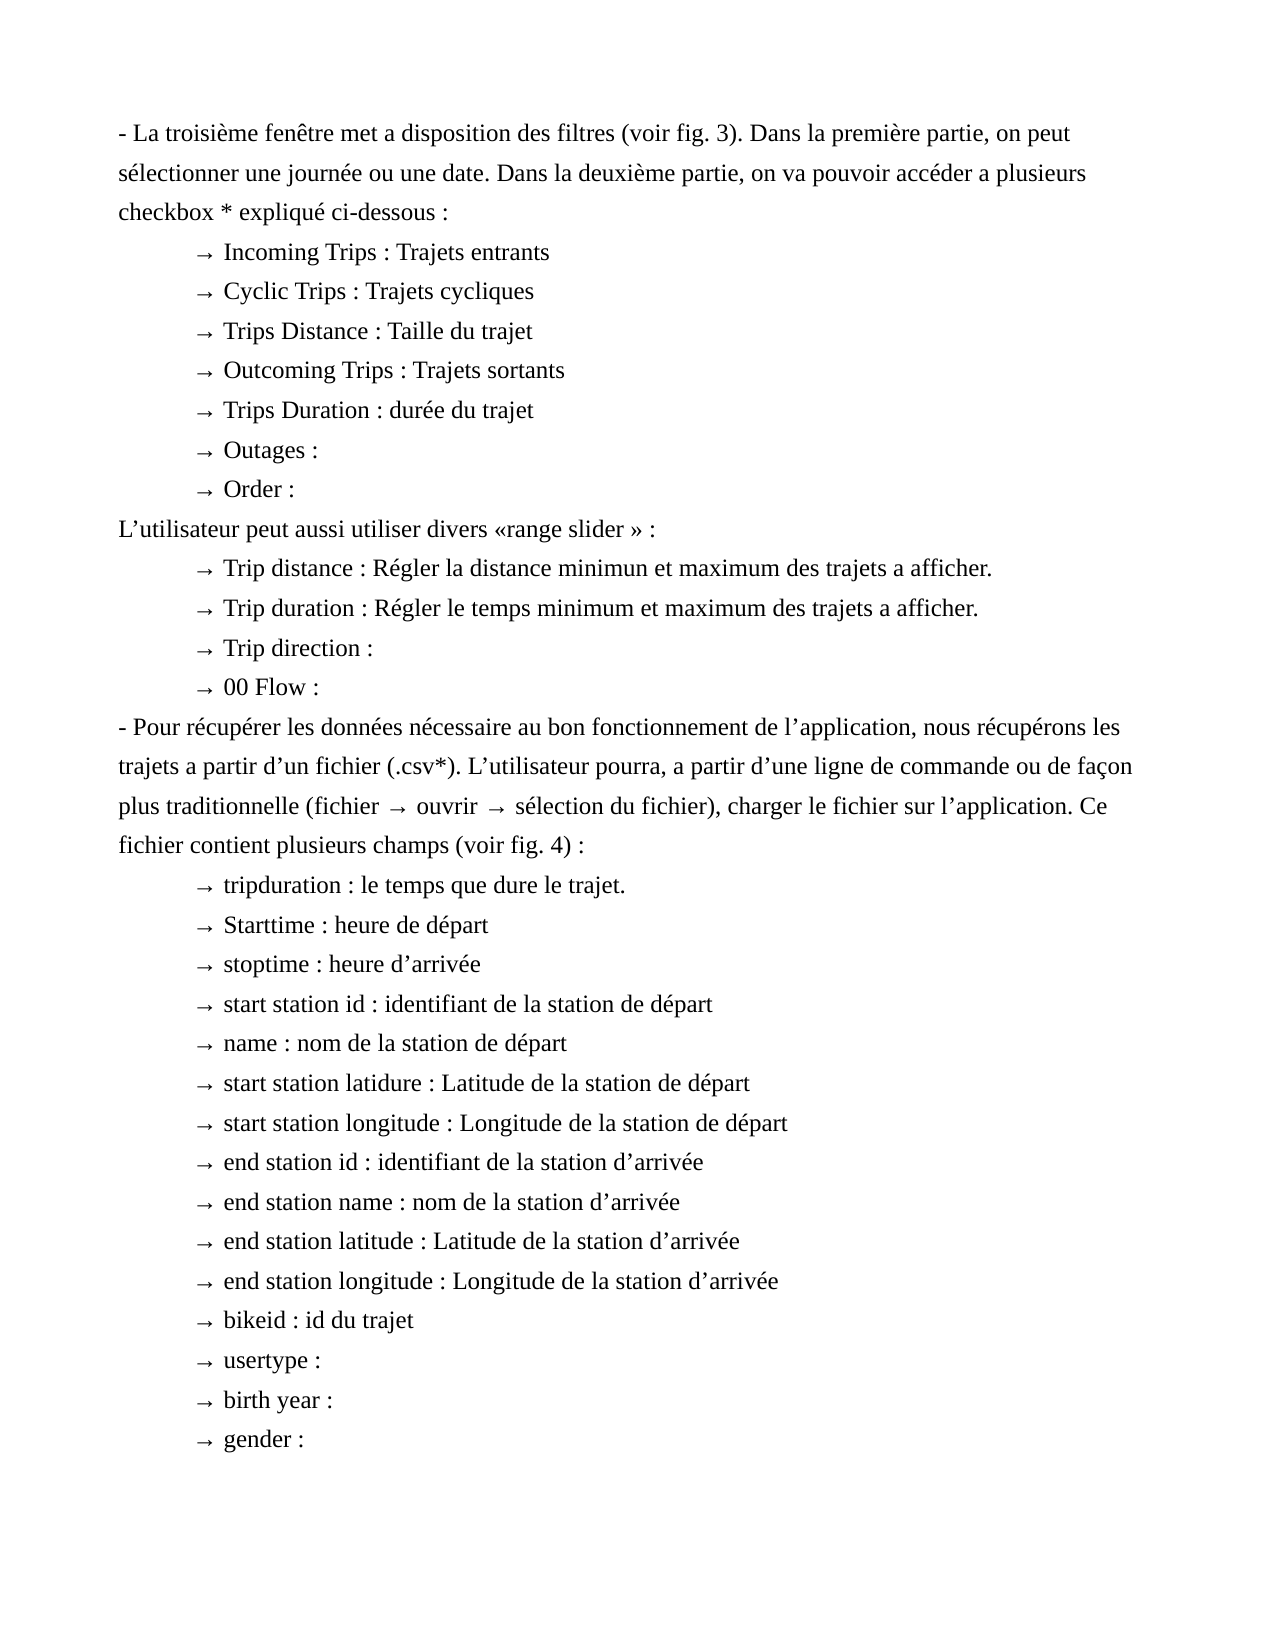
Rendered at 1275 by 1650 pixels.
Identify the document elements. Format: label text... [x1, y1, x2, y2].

text → Trip distance : Régler la distance minimun et maximum des trajets a afficher. → Trip duration : Régler le temps minimum et maximum des trajets a afficher. → Trip direction : [118, 553, 1157, 661]
text → Trips Distance : Taille du trajet [118, 316, 1157, 345]
text → birth year : [118, 1385, 1157, 1413]
text → Incoming Trips : Trajets entrants [118, 237, 1157, 266]
text → start station longitude : Longitude de la station de départ [118, 1108, 1157, 1136]
text → Trips Duration : durée du trajet [118, 395, 1157, 424]
text → bikeid : id du trajet [118, 1306, 1157, 1334]
text → end station name : nom de la station d’arrivée [118, 1187, 1157, 1216]
text - Pour récupérer les données nécessaire au bon fonctionnement de l’application, nous récupérons les trajets a partir d’un fichier (.csv*). L’utilisateur pourra, a partir d’une ligne de commande ou de façon plus traditionnelle (fichier → ouvrir → sélection du fichier), charger le fichier sur l’application. Ce fichier contient plusieurs champs (voir fig. 4) : [118, 712, 1157, 859]
text → stoptime : heure d’arrivée [118, 949, 1157, 978]
text → usertype : [118, 1345, 1157, 1374]
text → gender : [118, 1424, 1157, 1453]
text → name : nom de la station de départ [118, 1028, 1157, 1057]
text → 00 Flow : [118, 672, 1157, 701]
text → Outcoming Trips : Trajets sortants [118, 356, 1157, 384]
text → start station id : identifiant de la station de départ [118, 989, 1157, 1018]
text → tripduration : le temps que dure le trajet. [118, 870, 1157, 899]
text → Cyclic Trips : Trajets cycliques [118, 276, 1157, 305]
text → Order : [118, 474, 1157, 503]
text → Outages : [118, 435, 1157, 463]
text → start station latidure : Latitude de la station de départ [118, 1068, 1157, 1097]
text → end station latitude : Latitude de la station d’arrivée [118, 1226, 1157, 1255]
text → end station longitude : Longitude de la station d’arrivée [118, 1266, 1157, 1295]
text - La troisième fenêtre met a disposition des filtres (voir fig. 3). Dans la première partie, on peut sélectionner une journée ou une date. Dans la deuxième partie, on va pouvoir accéder a plusieurs checkbox * expliqué ci-dessous : [118, 118, 1157, 226]
text → Starttime : heure de départ [118, 910, 1157, 938]
text → end station id : identifiant de la station d’arrivée [118, 1147, 1157, 1176]
text L’utilisateur peut aussi utiliser divers «range slider » : [118, 514, 1157, 543]
